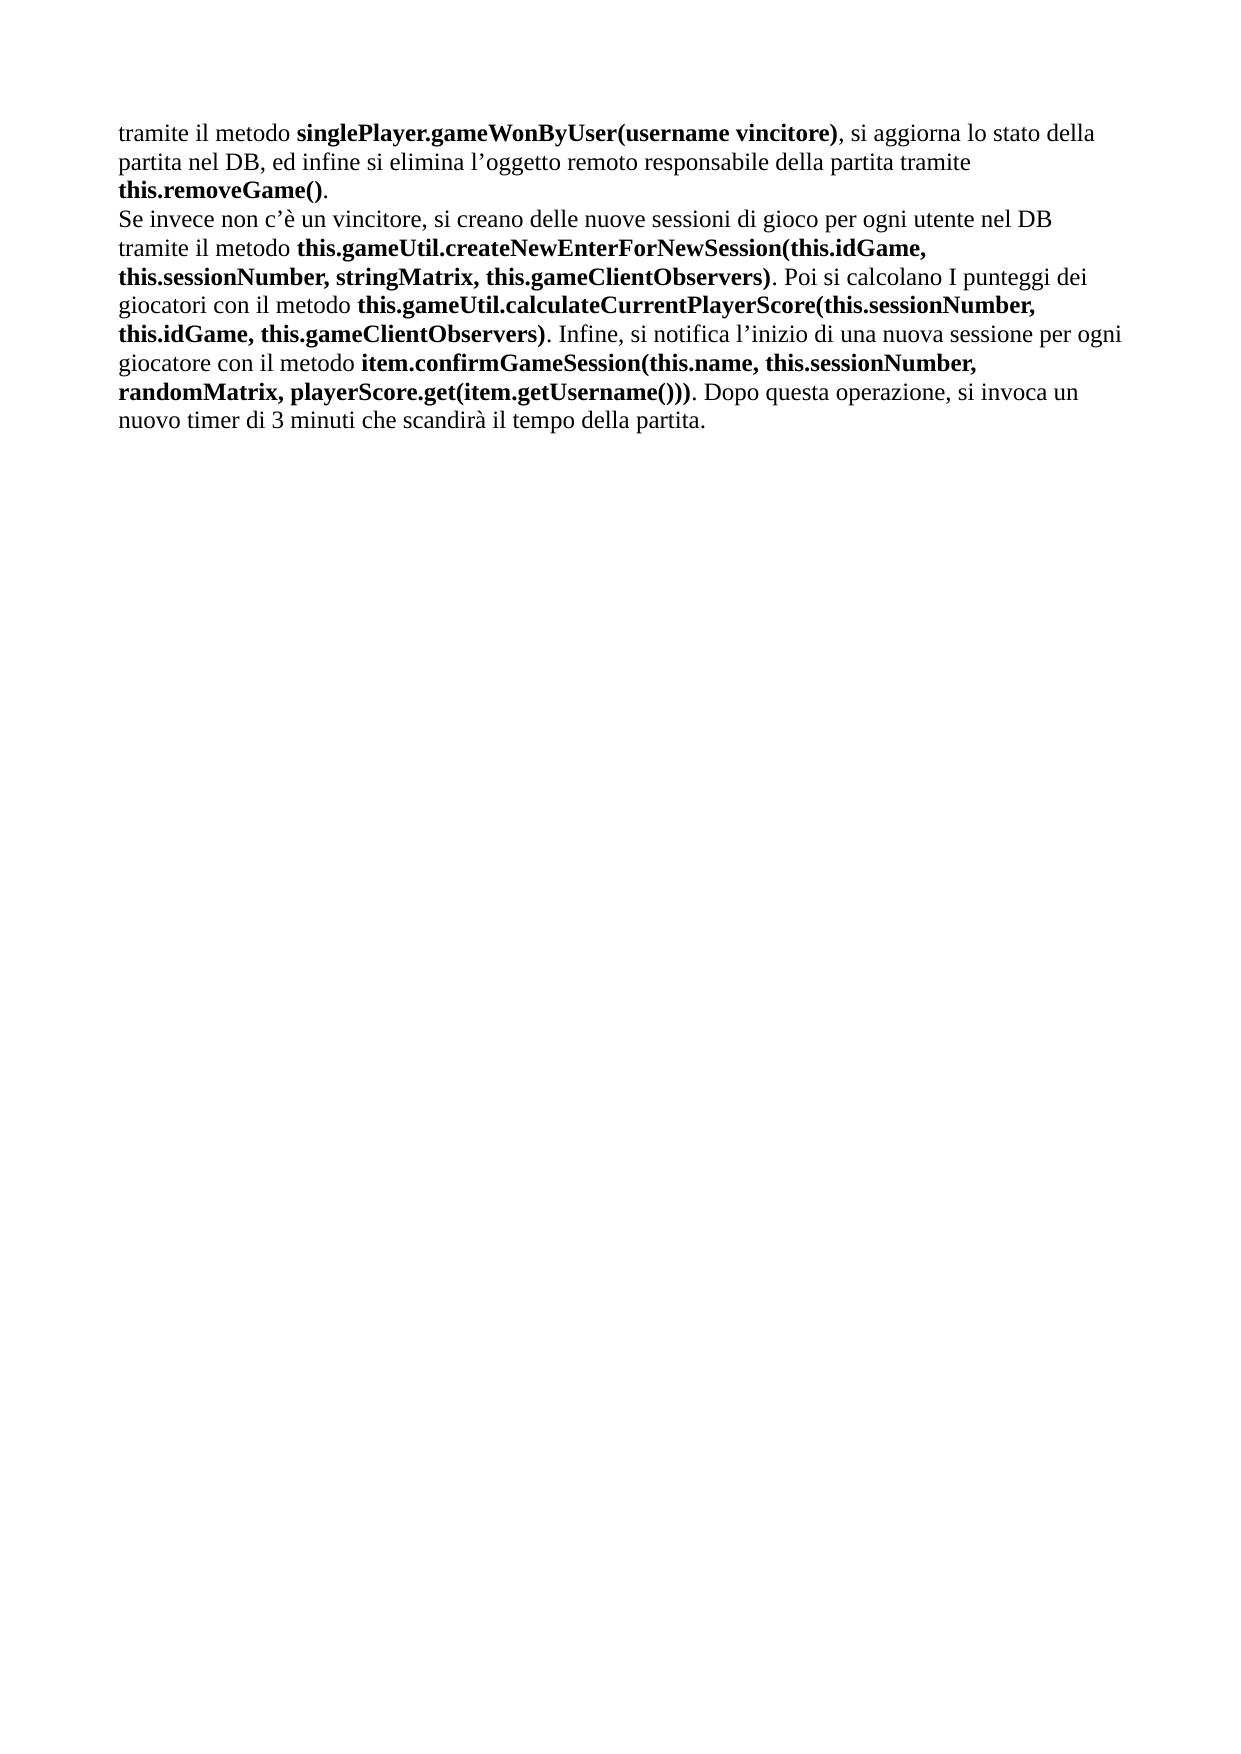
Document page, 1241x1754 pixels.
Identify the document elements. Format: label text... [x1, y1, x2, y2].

text Se invece non c’è un vincitore, si creano delle nuove sessioni di gioco per ogni utente nel DB tramite il metodo this.gameUtil.createNewEnterForNewSession(this.idGame, this.sessionNumber, stringMatrix, this.gameClientObservers). Poi si calcolano I punteggi dei giocatori con il metodo this.gameUtil.calculateCurrentPlayerScore(this.sessionNumber, this.idGame, this.gameClientObservers). Infine, si notifica l’inizio di una nuova sessione per ogni giocatore con il metodo item.confirmGameSession(this.name, this.sessionNumber, randomMatrix, playerScore.get(item.getUsername())). Dopo questa operazione, si invoca un nuovo timer di 3 minuti che scandirà il tempo della partita. [118, 204, 1122, 434]
text tramite il metodo singlePlayer.gameWonByUser(username vincitore), si aggiorna lo stato della partita nel DB, ed infine si elimina l’oggetto remoto responsabile della partita tramite this.removeGame(). [118, 118, 1122, 204]
